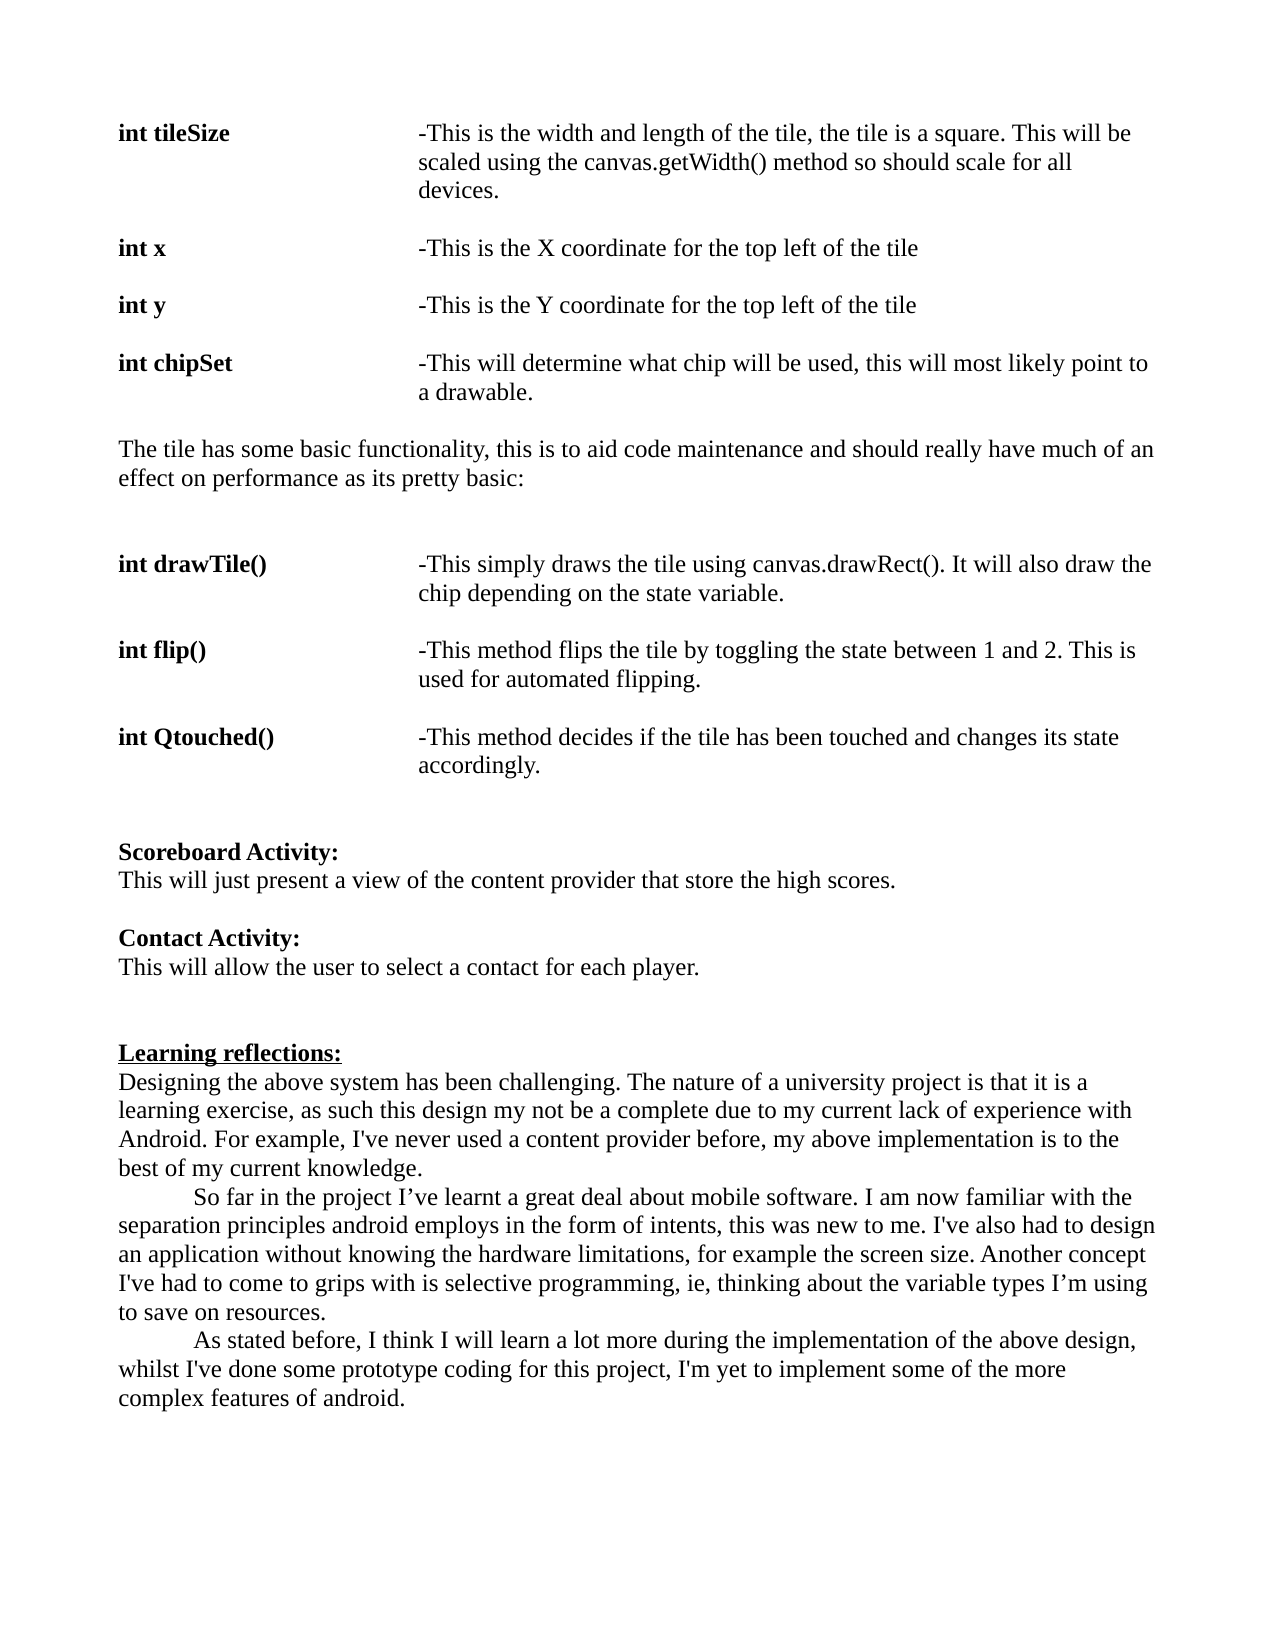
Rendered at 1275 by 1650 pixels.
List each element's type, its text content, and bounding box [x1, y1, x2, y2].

text This will allow the user to select a contact for each player. [118, 952, 1157, 981]
text int flip() -This method flips the tile by toggling the state between 1 and 2. This is used for automated flipping. [118, 636, 1157, 693]
text Learning reflections: [118, 1038, 1157, 1067]
text The tile has some basic functionality, this is to aid code maintenance and should really have much of an effect on performance as its pretty basic: [118, 434, 1157, 492]
text So far in the project I’ve learnt a great deal about mobile software. I am now familiar with the separation principles android employs in the form of intents, this was new to me. I've also had to design an application without knowing the hardware limitations, for example the screen size. Another concept I've had to come to grips with is selective programming, ie, thinking about the variable types I’m using to save on resources. [118, 1182, 1157, 1326]
text int tileSize -This is the width and length of the tile, the tile is a square. This will be scaled using the canvas.getWidth() method so should scale for all devices. [118, 118, 1157, 204]
text As stated before, I think I will learn a lot more during the implementation of the above design, whilst I've done some prototype coding for this project, I'm yet to implement some of the more complex features of android. [118, 1326, 1157, 1412]
text int y -This is the Y coordinate for the top left of the tile [118, 291, 1157, 319]
text Contact Activity: [118, 923, 1157, 952]
text This will just present a view of the content provider that store the high scores. [118, 866, 1157, 894]
text int x -This is the X coordinate for the top left of the tile [118, 233, 1157, 262]
text int drawTile() -This simply draws the tile using canvas.drawRect(). It will also draw the chip depending on the state variable. [118, 549, 1157, 607]
text Designing the above system has been challenging. The nature of a university project is that it is a learning exercise, as such this design my not be a complete due to my current lack of experience with Android. For example, I've never used a content provider before, my above implementation is to the best of my current knowledge. [118, 1067, 1157, 1182]
text int chipSet -This will determine what chip will be used, this will most likely point to a drawable. [118, 348, 1157, 406]
text int Qtouched() -This method decides if the tile has been touched and changes its state accordingly. [118, 722, 1157, 779]
text Scoreboard Activity: [118, 837, 1157, 866]
